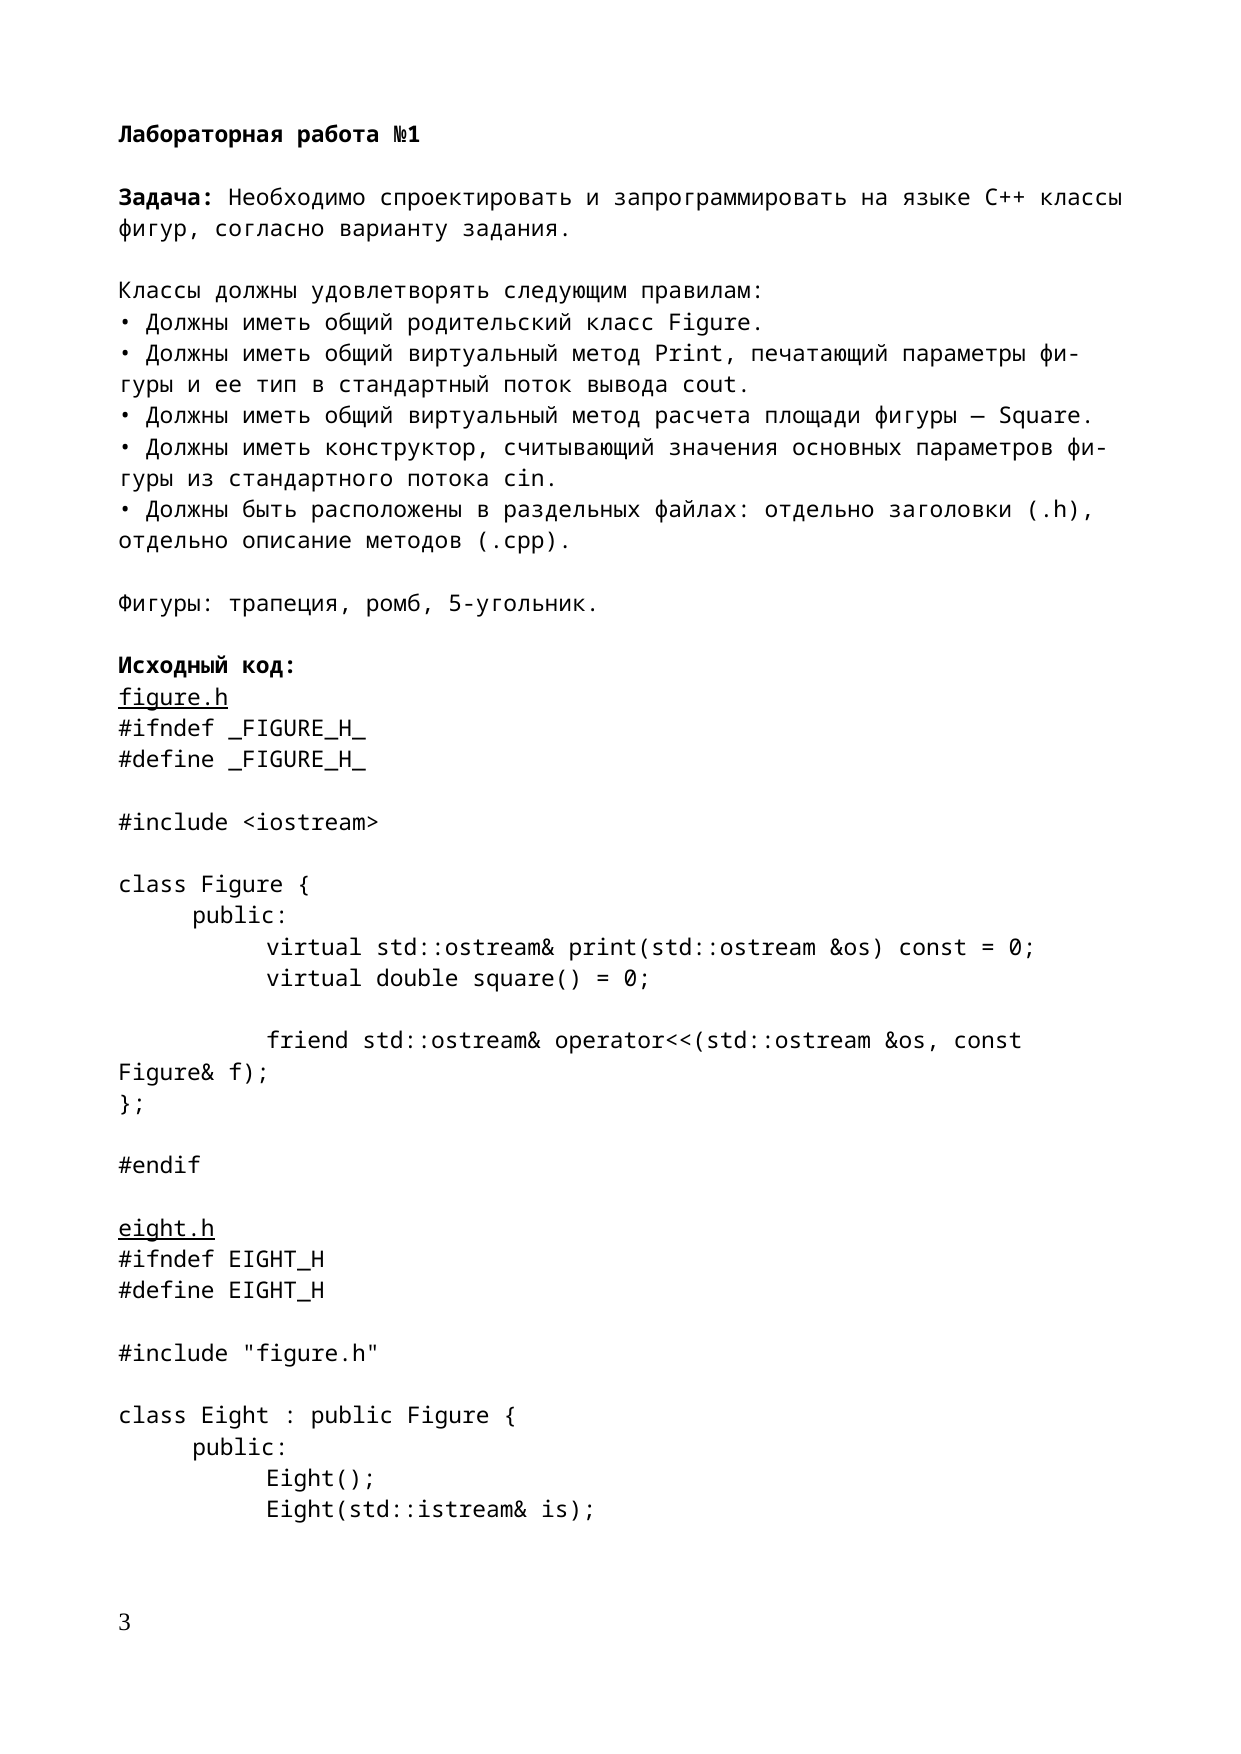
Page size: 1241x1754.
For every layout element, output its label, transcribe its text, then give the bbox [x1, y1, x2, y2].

text class Eight : public Figure { [118, 1399, 1122, 1431]
text • Должны иметь общий виртуальный метод Print, печатающий параметры фи- [118, 337, 1122, 368]
text eight.h [118, 1212, 1122, 1243]
text #define _FIGURE_H_ [118, 743, 1122, 774]
text Eight(std::istream& is); [118, 1493, 1122, 1524]
text figure.h [118, 681, 1122, 712]
text }; [118, 1087, 1122, 1118]
text Классы должны удовлетворять следующим правилам: [118, 274, 1122, 306]
text virtual double square() = 0; [118, 962, 1122, 993]
text гуры из стандартного потока cin. [118, 462, 1122, 493]
text class Figure { [118, 868, 1122, 899]
text Лабораторная работа №1 [118, 118, 1122, 149]
text #ifndef _FIGURE_H_ [118, 712, 1122, 743]
text public: [118, 1431, 1122, 1462]
text Eight(); [118, 1462, 1122, 1493]
text #ifndef EIGHT_H [118, 1243, 1122, 1274]
text friend std::ostream& operator<<(std::ostream &os, const Figure& f); [118, 1024, 1122, 1087]
text Фигуры: трапеция, ромб, 5-угольник. [118, 587, 1122, 618]
text virtual std::ostream& print(std::ostream &os) const = 0; [118, 931, 1122, 962]
text #include <iostream> [118, 806, 1122, 837]
text #define EIGHT_H [118, 1274, 1122, 1306]
text • Должны иметь общий виртуальный метод расчета площади фигуры — Square. [118, 399, 1122, 431]
text гуры и ее тип в стандартный поток вывода cout. [118, 368, 1122, 399]
text отдельно описание методов (.cpp). [118, 524, 1122, 556]
text #endif [118, 1149, 1122, 1181]
text Исходный код: [118, 649, 1122, 681]
text Задача: Необходимо спроектировать и запрограммировать на языке С++ классы фигур, согласно варианту задания. [118, 181, 1122, 243]
text public: [118, 899, 1122, 931]
text #include "figure.h" [118, 1337, 1122, 1368]
text • Должны иметь конструктор, считывающий значения основных параметров фи- [118, 431, 1122, 462]
text • Должны иметь общий родительский класс Figure. [118, 306, 1122, 337]
text • Должны быть расположены в раздельных файлах: отдельно заголовки (.h), [118, 493, 1122, 524]
